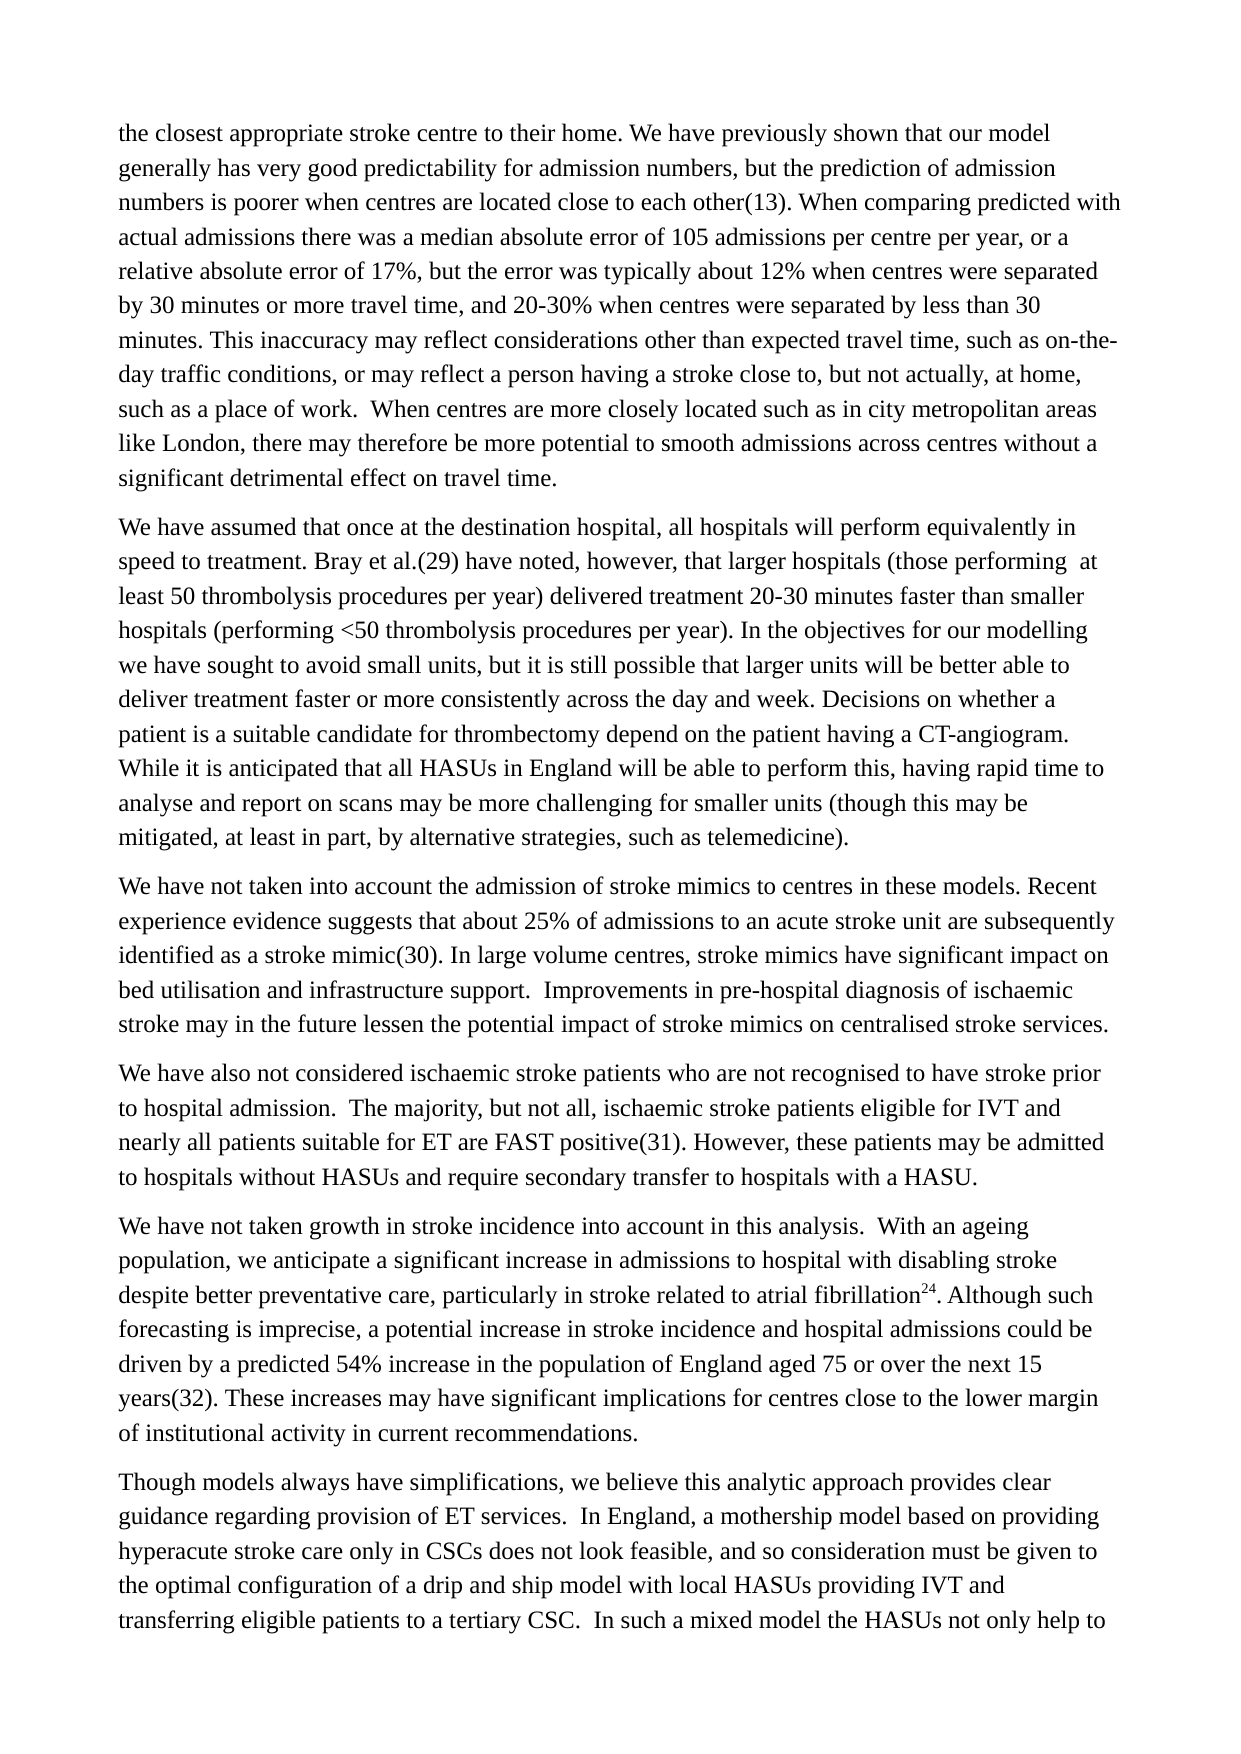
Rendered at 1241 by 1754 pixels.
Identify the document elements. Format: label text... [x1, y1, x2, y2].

text Though models always have simplifications, we believe this analytic approach provides clear guidance regarding provision of ET services. In England, a mothership model based on providing hyperacute stroke care only in CSCs does not look feasible, and so consideration must be given to the optimal configuration of a drip and ship model with local HASUs providing IVT and transferring eligible patients to a tertiary CSC. In such a mixed model the HASUs not only help to [118, 1467, 1122, 1633]
text the closest appropriate stroke centre to their home. We have previously shown that our model generally has very good predictability for admission numbers, but the prediction of admission numbers is poorer when centres are located close to each other(13)⁠. When comparing predicted with actual admissions there was a median absolute error of 105 admissions per centre per year, or a relative absolute error of 17%, but the error was typically about 12% when centres were separated by 30 minutes or more travel time, and 20-30% when centres were separated by less than 30 minutes. This inaccuracy may reflect considerations other than expected travel time, such as on-the-day traffic conditions, or may reflect a person having a stroke close to, but not actually, at home, such as a place of work. When centres are more closely located such as in city metropolitan areas like London, there may therefore be more potential to smooth admissions across centres without a significant detrimental effect on travel time. [118, 118, 1122, 492]
text We have also not considered ischaemic stroke patients who are not recognised to have stroke prior to hospital admission. The majority, but not all, ischaemic stroke patients eligible for IVT and nearly all patients suitable for ET are FAST positive(31)⁠. However, these patients may be admitted to hospitals without HASUs and require secondary transfer to hospitals with a HASU. [118, 1058, 1122, 1191]
text We have not taken growth in stroke incidence into account in this analysis. With an ageing population, we anticipate a significant increase in admissions to hospital with disabling stroke despite better preventative care, particularly in stroke related to atrial fibrillation24. Although such forecasting is imprecise, a potential increase in stroke incidence and hospital admissions could be driven by a predicted 54% increase in the population of England aged 75 or over the next 15 years(32). These increases may have significant implications for centres close to the lower margin of institutional activity in current recommendations. [118, 1211, 1122, 1446]
text We have assumed that once at the destination hospital, all hospitals will perform equivalently in speed to treatment. Bray et al.(29)⁠ have noted, however, that larger hospitals (those performing at least 50 thrombolysis procedures per year) delivered treatment 20-30 minutes faster than smaller hospitals (performing <50 thrombolysis procedures per year). In the objectives for our modelling we have sought to avoid small units, but it is still possible that larger units will be better able to deliver treatment faster or more consistently across the day and week. Decisions on whether a patient is a suitable candidate for thrombectomy depend on the patient having a CT-angiogram. While it is anticipated that all HASUs in England will be able to perform this, having rapid time to analyse and report on scans may be more challenging for smaller units (though this may be mitigated, at least in part, by alternative strategies, such as telemedicine). [118, 512, 1122, 851]
text We have not taken into account the admission of stroke mimics to centres in these models. Recent experience evidence suggests that about 25% of admissions to an acute stroke unit are subsequently identified as a stroke mimic(30). In large volume centres, stroke mimics have significant impact on bed utilisation and infrastructure support. Improvements in pre-hospital diagnosis of ischaemic stroke may in the future lessen the potential impact of stroke mimics on centralised stroke services. [118, 871, 1122, 1038]
